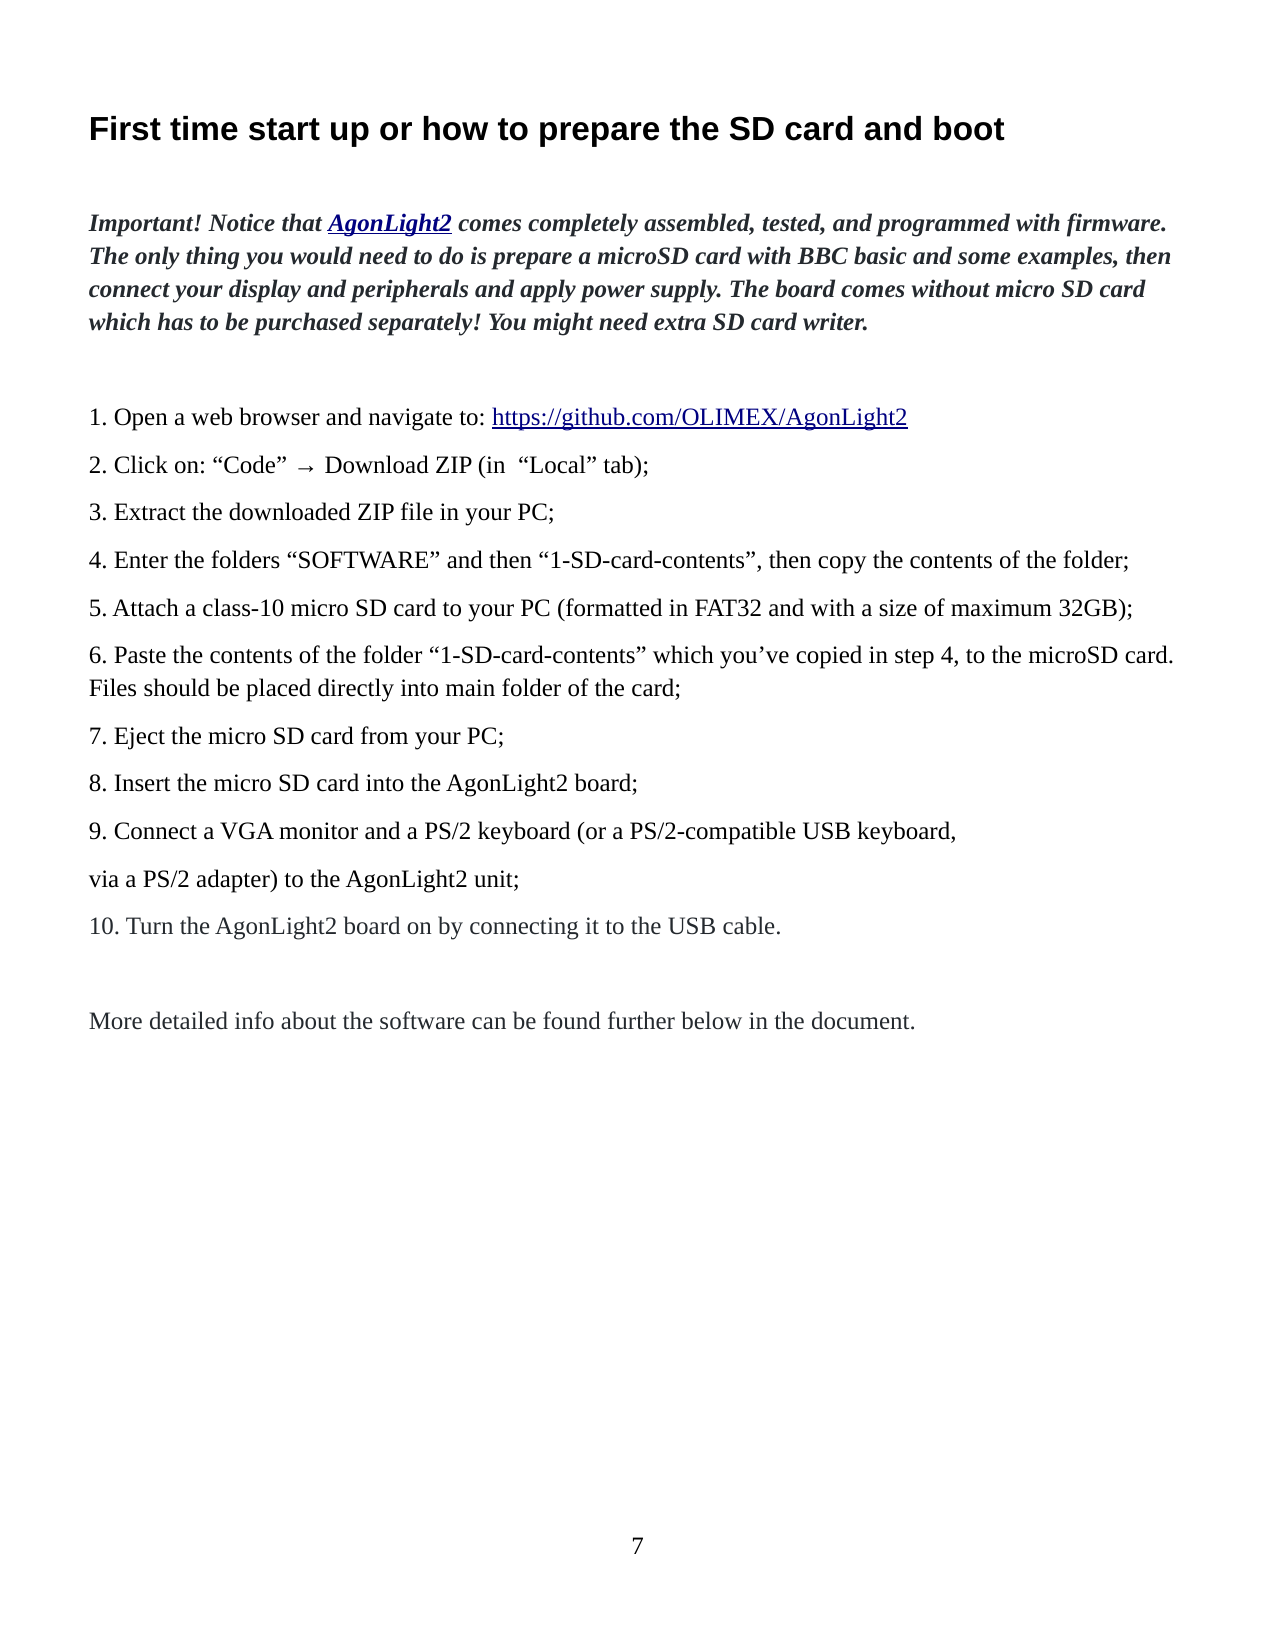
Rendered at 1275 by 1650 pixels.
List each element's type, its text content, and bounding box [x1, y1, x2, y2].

text 2. Click on: “Code” → Download ZIP (in “Local” tab); [88, 450, 1186, 478]
text 7. Eject the micro SD card from your PC; [88, 721, 1186, 749]
text Important! Notice that AgonLight2 comes completely assembled, tested, and programmed with firmware. The only thing you would need to do is prepare a microSD card with BBC basic and some examples, then connect your display and peripherals and apply power supply. The board comes without micro SD card which has to be purchased separately! You might need extra SD card writer. [88, 208, 1186, 336]
text 8. Insert the micro SD card into the AgonLight2 board; [88, 768, 1186, 797]
subtitle First time start up or how to prepare the SD card and boot [88, 109, 1186, 148]
text via a PS/2 adapter) to the AgonLight2 unit; [88, 864, 1186, 892]
text 6. Paste the contents of the folder “1-SD-card-contents” which you’ve copied in step 4, to the microSD card. Files should be placed directly into main folder of the card; [88, 640, 1186, 702]
text 1. Open a web browser and navigate to: https://github.com/OLIMEX/AgonLight2 [88, 402, 1186, 431]
text 10. Turn the AgonLight2 board on by connecting it to the USB cable. [88, 911, 1186, 940]
text 4. Enter the folders “SOFTWARE” and then “1-SD-card-contents”, then copy the contents of the folder; [88, 545, 1186, 574]
text 5. Attach a class-10 micro SD card to your PC (formatted in FAT32 and with a size of maximum 32GB); [88, 593, 1186, 621]
text 3. Extract the downloaded ZIP file in your PC; [88, 497, 1186, 526]
text More detailed info about the software can be found further below in the document. [88, 1006, 1186, 1035]
text 9. Connect a VGA monitor and a PS/2 keyboard (or a PS/2-compatible USB keyboard, [88, 816, 1186, 845]
